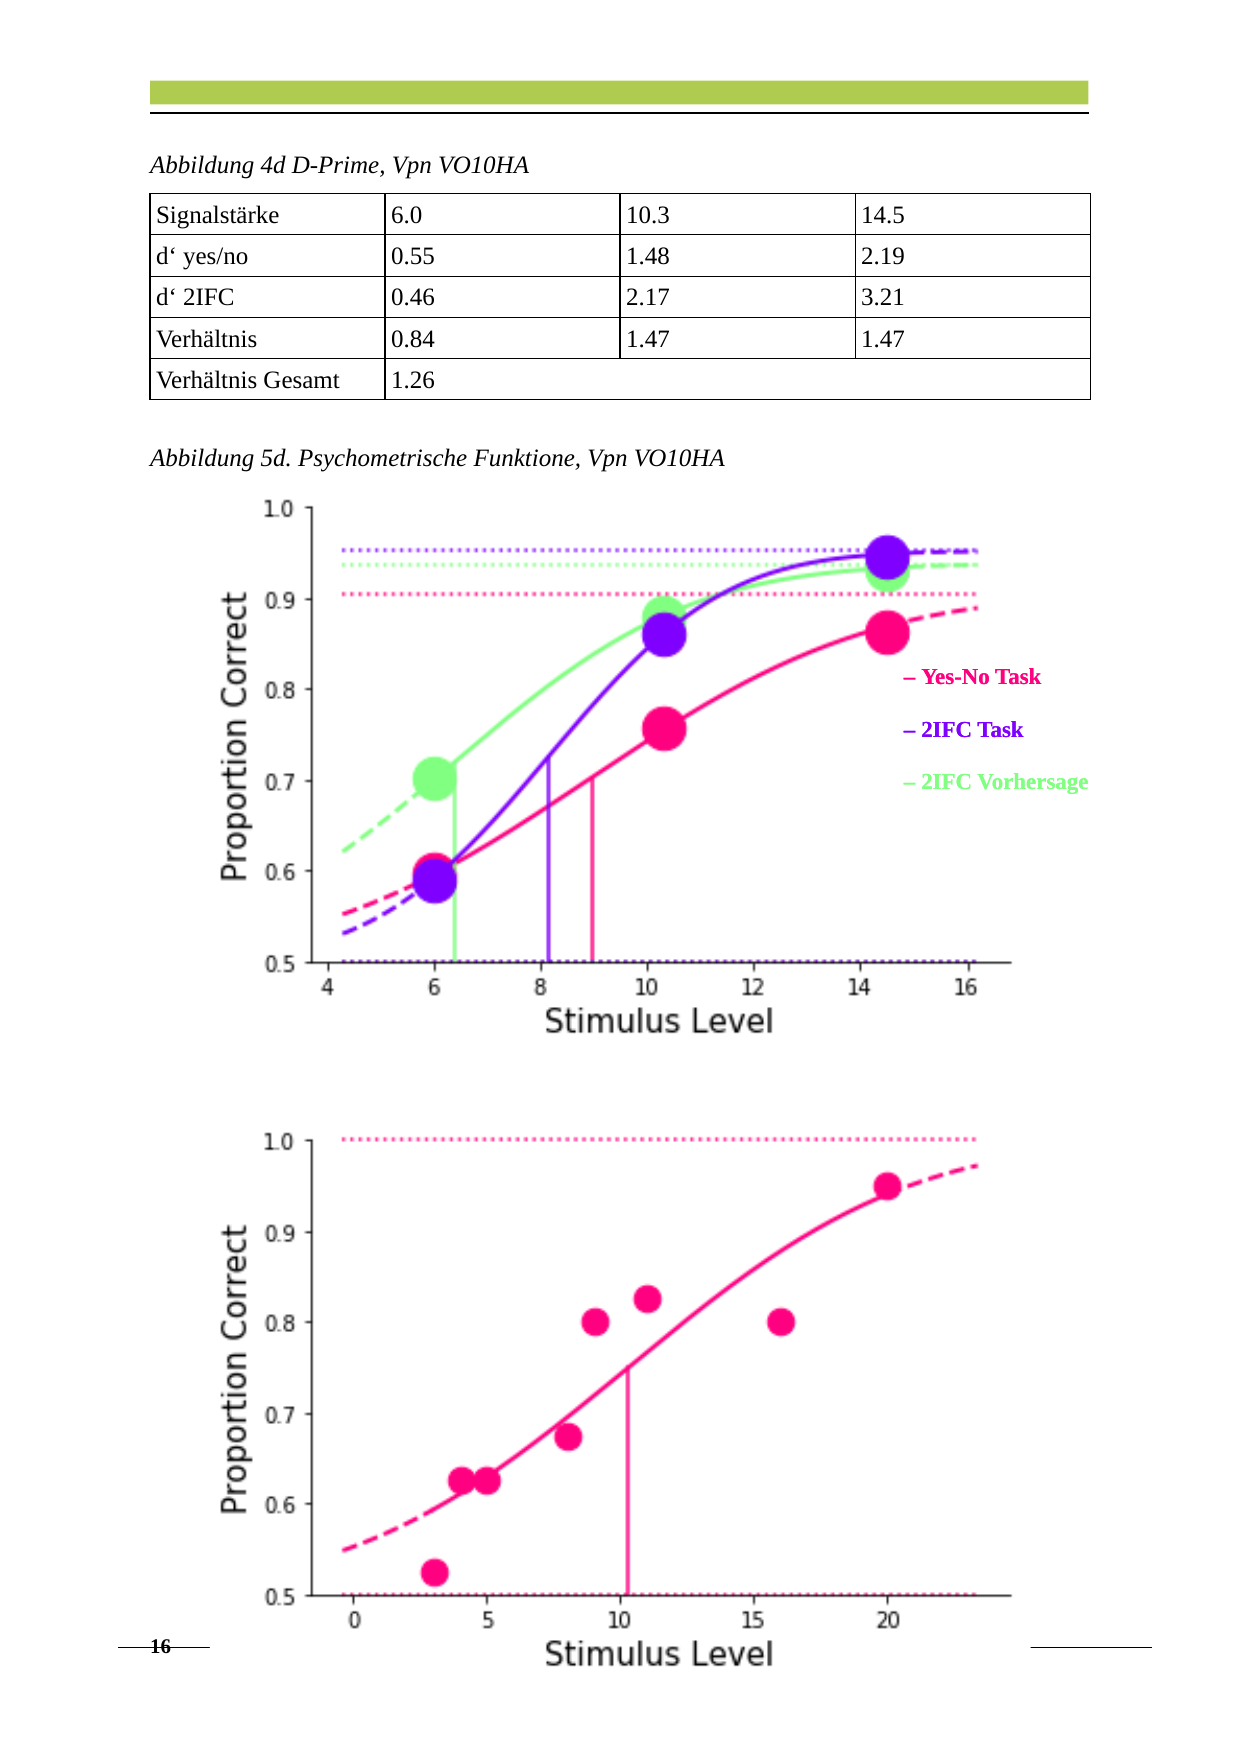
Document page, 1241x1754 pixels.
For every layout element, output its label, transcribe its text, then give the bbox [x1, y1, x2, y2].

table_cell d‘ 2IFC [151, 277, 384, 317]
table_cell Verhältnis [151, 318, 384, 358]
table_cell 0.84 [386, 318, 619, 358]
picture [209, 1120, 1031, 1685]
table_cell 0.55 [386, 235, 619, 276]
table_cell 0.46 [386, 277, 619, 317]
table_cell 1.48 [621, 235, 855, 276]
text Abbildung 5d. Psychometrische Funktione, Vpn VO10HA [150, 443, 1090, 472]
table_cell 2.17 [621, 277, 855, 317]
table_header 14.5 [856, 194, 1090, 234]
table_header 6.0 [386, 194, 619, 234]
table_cell Verhältnis Gesamt [151, 359, 384, 399]
picture [209, 486, 1031, 1052]
table_header 10.3 [621, 194, 855, 234]
table_header Signalstärke [151, 194, 384, 234]
table_cell 1.47 [856, 318, 1090, 358]
text Abbildung 4d D-Prime, Vpn VO10HA [150, 150, 1090, 179]
table_cell d‘ yes/no [151, 235, 384, 276]
table_cell 2.19 [856, 235, 1090, 276]
table_cell 3.21 [856, 277, 1090, 317]
table_cell 1.26 [386, 359, 1090, 399]
table_cell 1.47 [621, 318, 855, 358]
